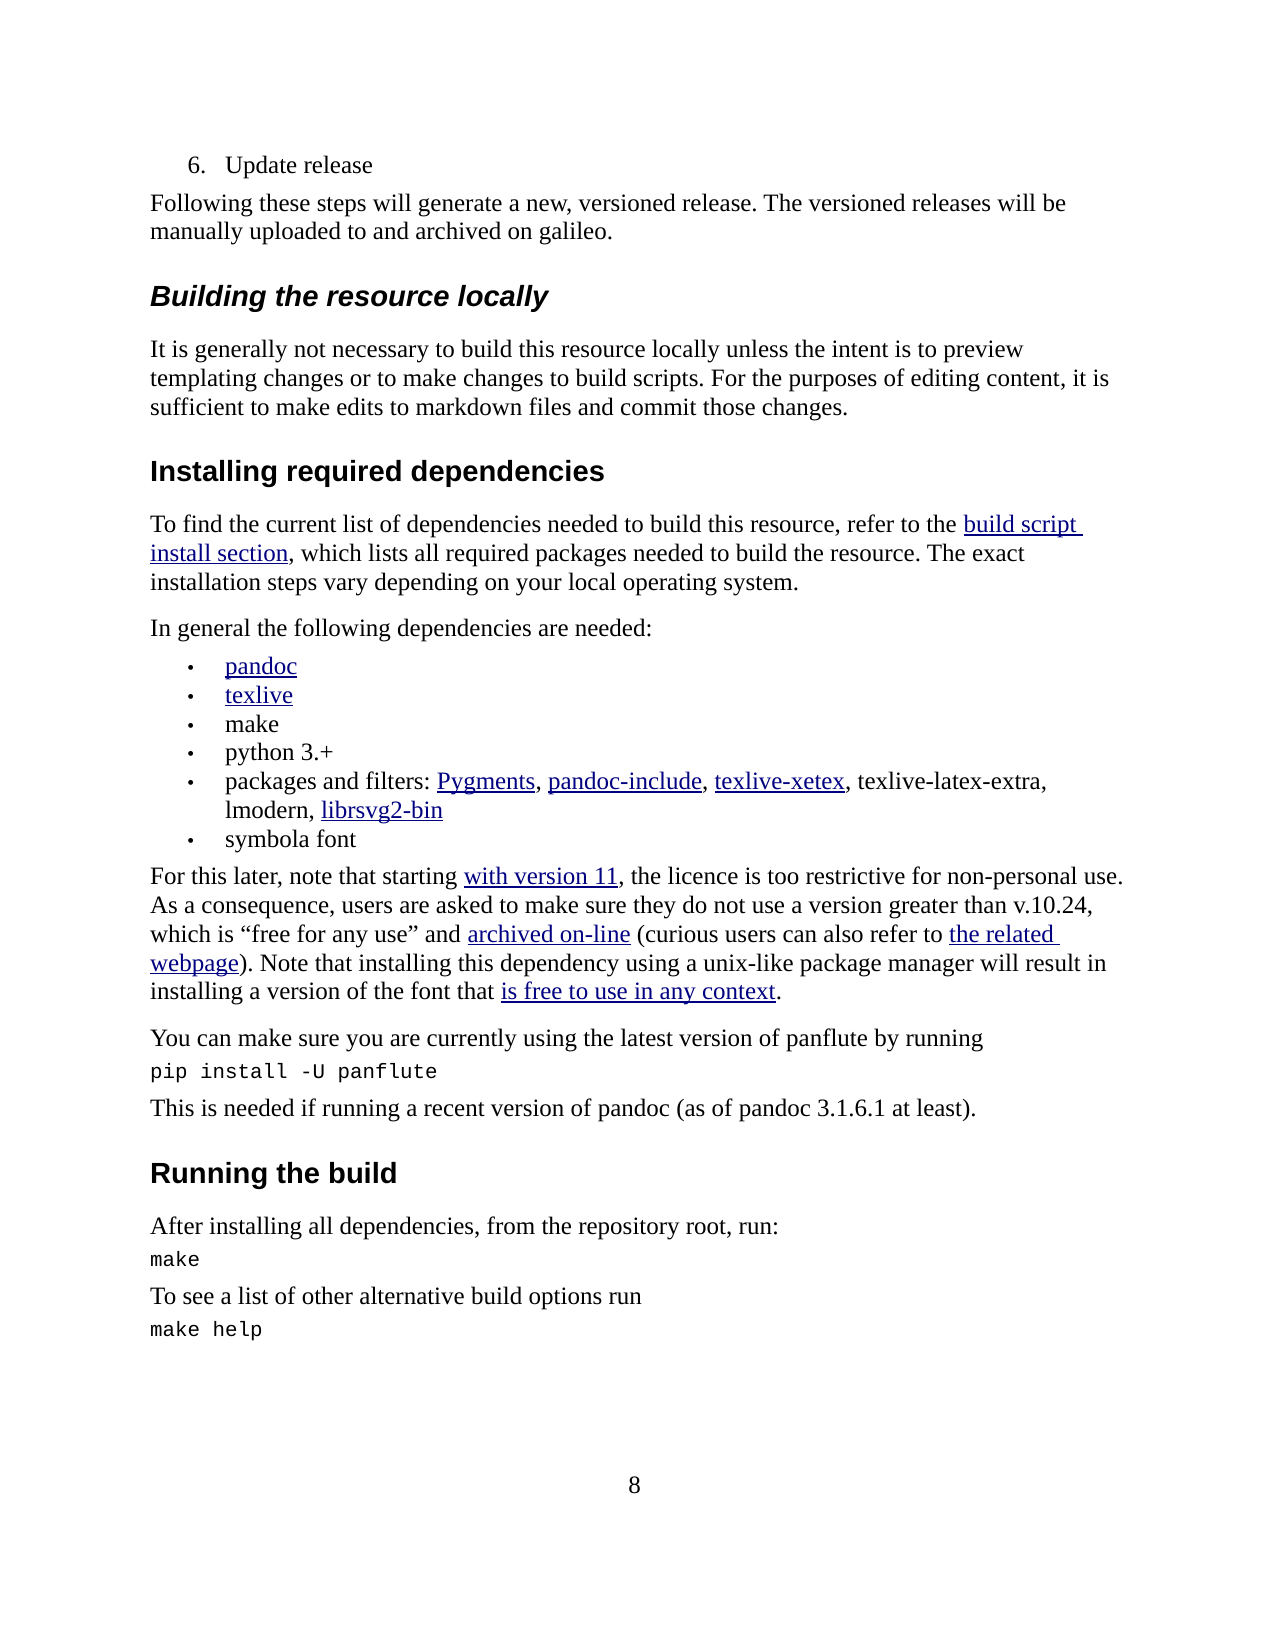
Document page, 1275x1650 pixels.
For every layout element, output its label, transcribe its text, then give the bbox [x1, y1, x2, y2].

text make help [150, 1319, 1125, 1343]
text To find the current list of dependencies needed to build this resource, refer to the build script install section, which lists all required packages needed to build the resource. The exact installation steps vary depending on your local operating system. [150, 509, 1125, 596]
subtitle Running the build [150, 1156, 1125, 1190]
subtitle Building the resource locally [150, 279, 1125, 313]
list python 3.+ [187, 737, 1125, 766]
text To see a list of other alternative build options run [150, 1281, 1125, 1310]
text You can make sure you are currently using the latest version of panflute by running [150, 1023, 1125, 1052]
text Following these steps will generate a new, versioned release. The versioned releases will be manually uploaded to and archived on galileo. [150, 188, 1125, 245]
text In general the following dependencies are needed: [150, 613, 1125, 642]
text This is needed if running a recent version of pandoc (as of pandoc 3.1.6.1 at least). [150, 1093, 1125, 1122]
list symbola font [187, 824, 1125, 852]
list pandoc [187, 651, 1125, 680]
subtitle Installing required dependencies [150, 454, 1125, 488]
text After installing all dependencies, from the repository root, run: [150, 1211, 1125, 1240]
text make [150, 1249, 1125, 1272]
list Update release [187, 150, 1125, 179]
text It is generally not necessary to build this resource locally unless the intent is to preview templating changes or to make changes to build scripts. For the purposes of editing content, it is sufficient to make edits to markdown files and commit those changes. [150, 334, 1125, 420]
list texlive [187, 680, 1125, 709]
text pip install -U panflute [150, 1061, 1125, 1084]
list packages and filters: Pygments, pandoc-include, texlive-xetex, texlive-latex-extra, lmodern, librsvg2-bin [187, 766, 1125, 824]
text For this later, note that starting with version 11, the licence is too restrictive for non-personal use. As a consequence, users are asked to make sure they do not use a version greater than v.10.24, which is “free for any use” and archived on-line (curious users can also refer to the related webpage). Note that installing this dependency using a unix-like package manager will result in installing a version of the font that is free to use in any context. [150, 861, 1125, 1005]
list make [187, 709, 1125, 737]
